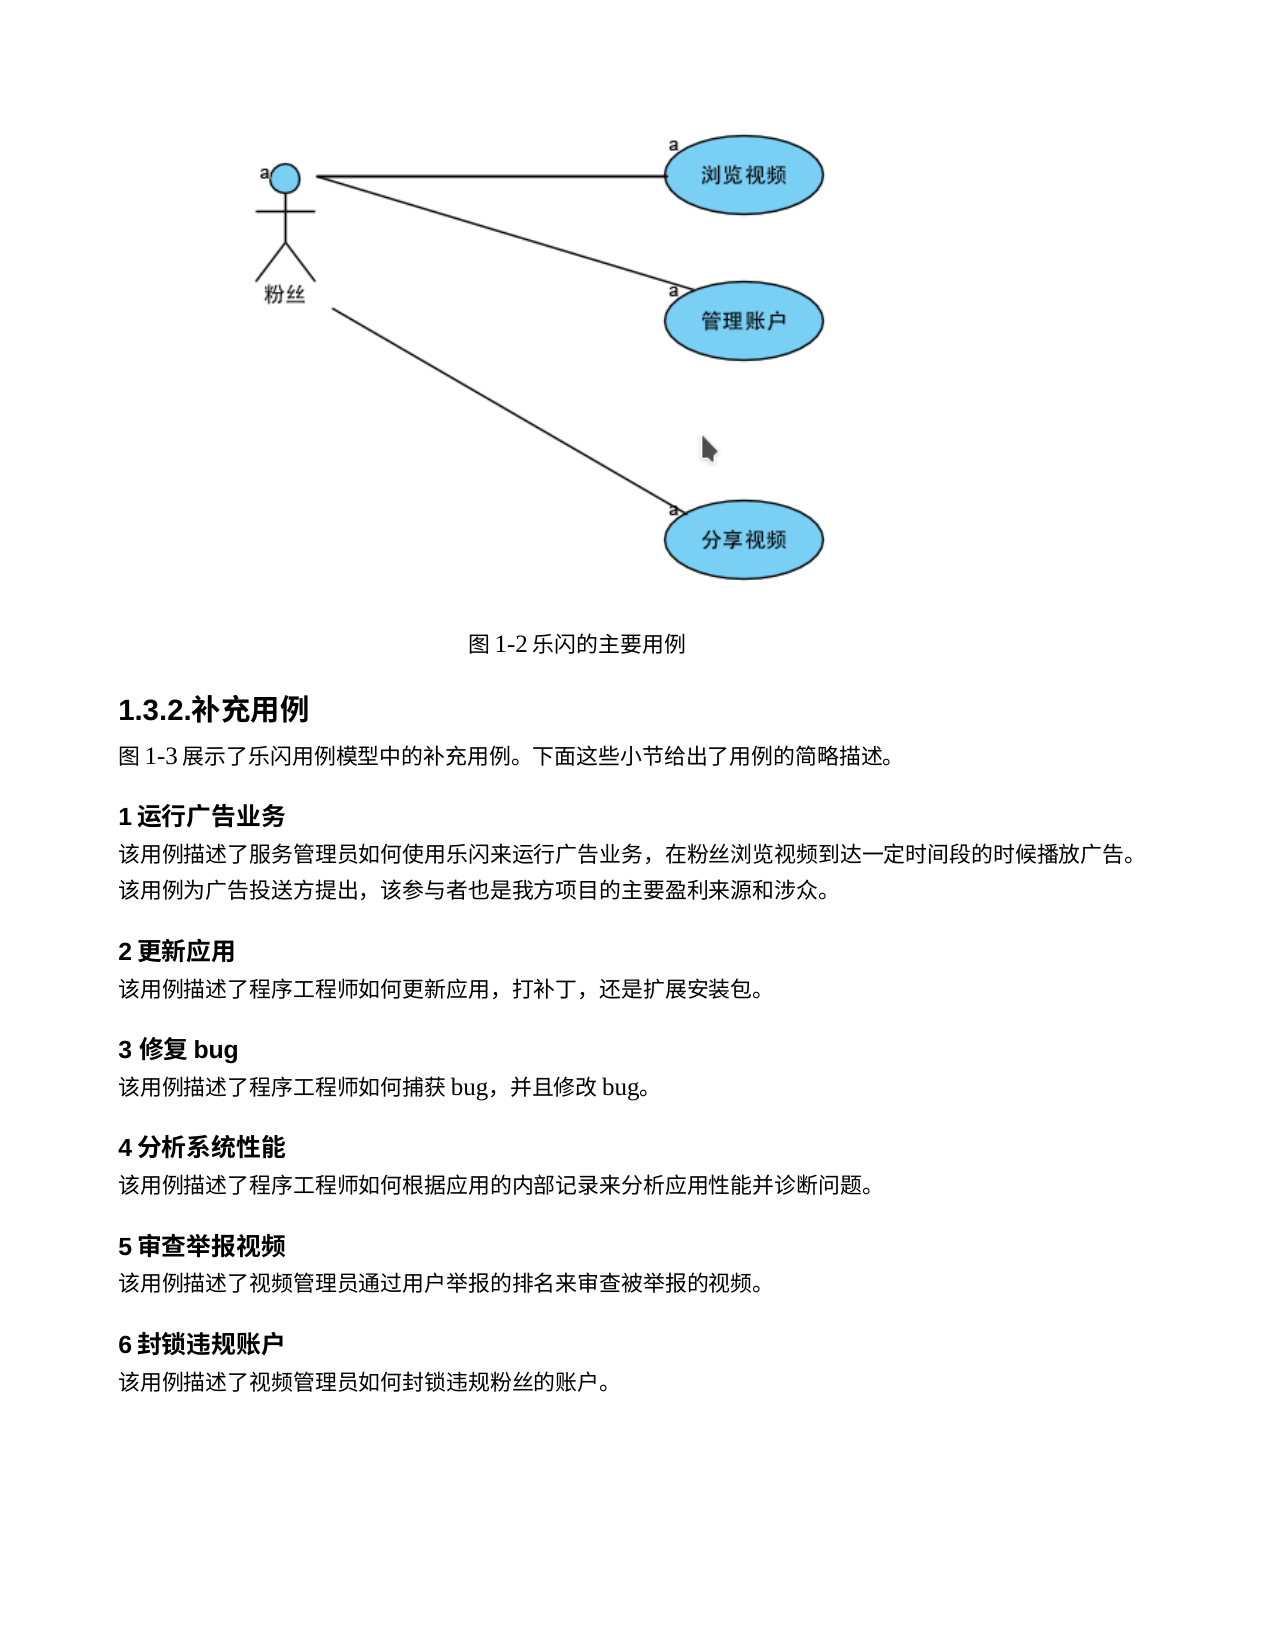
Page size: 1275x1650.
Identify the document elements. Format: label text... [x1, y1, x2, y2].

text 该用例描述了程序工程师如何根据应用的内部记录来分析应用性能并诊断问题。 [118, 1168, 1157, 1200]
text 图1-3展示了乐闪用例模型中的补充用例。下面这些小节给出了用例的简略描述。 [118, 739, 1157, 771]
subtitle 1运行广告业务 [118, 802, 1157, 831]
subtitle 5审查举报视频 [118, 1232, 1157, 1260]
subtitle 3 修复bug [118, 1035, 1157, 1064]
subtitle 4分析系统性能 [118, 1133, 1157, 1162]
picture [244, 117, 844, 594]
subtitle 6封锁违规账户 [118, 1330, 1157, 1358]
text 该用例描述了程序工程师如何捕获bug，并且修改bug。 [118, 1070, 1157, 1102]
subtitle 1.3.2.补充用例 [118, 693, 1157, 726]
subtitle 2更新应用 [118, 937, 1157, 966]
text 图1-2乐闪的主要用例 [118, 627, 1157, 659]
text 该用例描述了视频管理员如何封锁违规粉丝的账户。 [118, 1365, 1157, 1396]
text 该用例描述了视频管理员通过用户举报的排名来审查被举报的视频。 [118, 1266, 1157, 1298]
text 该用例描述了服务管理员如何使用乐闪来运行广告业务，在粉丝浏览视频到达一定时间段的时候播放广告。该用例为广告投送方提出，该参与者也是我方项目的主要盈利来源和涉众。 [118, 837, 1157, 905]
text 该用例描述了程序工程师如何更新应用，打补丁，还是扩展安装包。 [118, 972, 1157, 1003]
